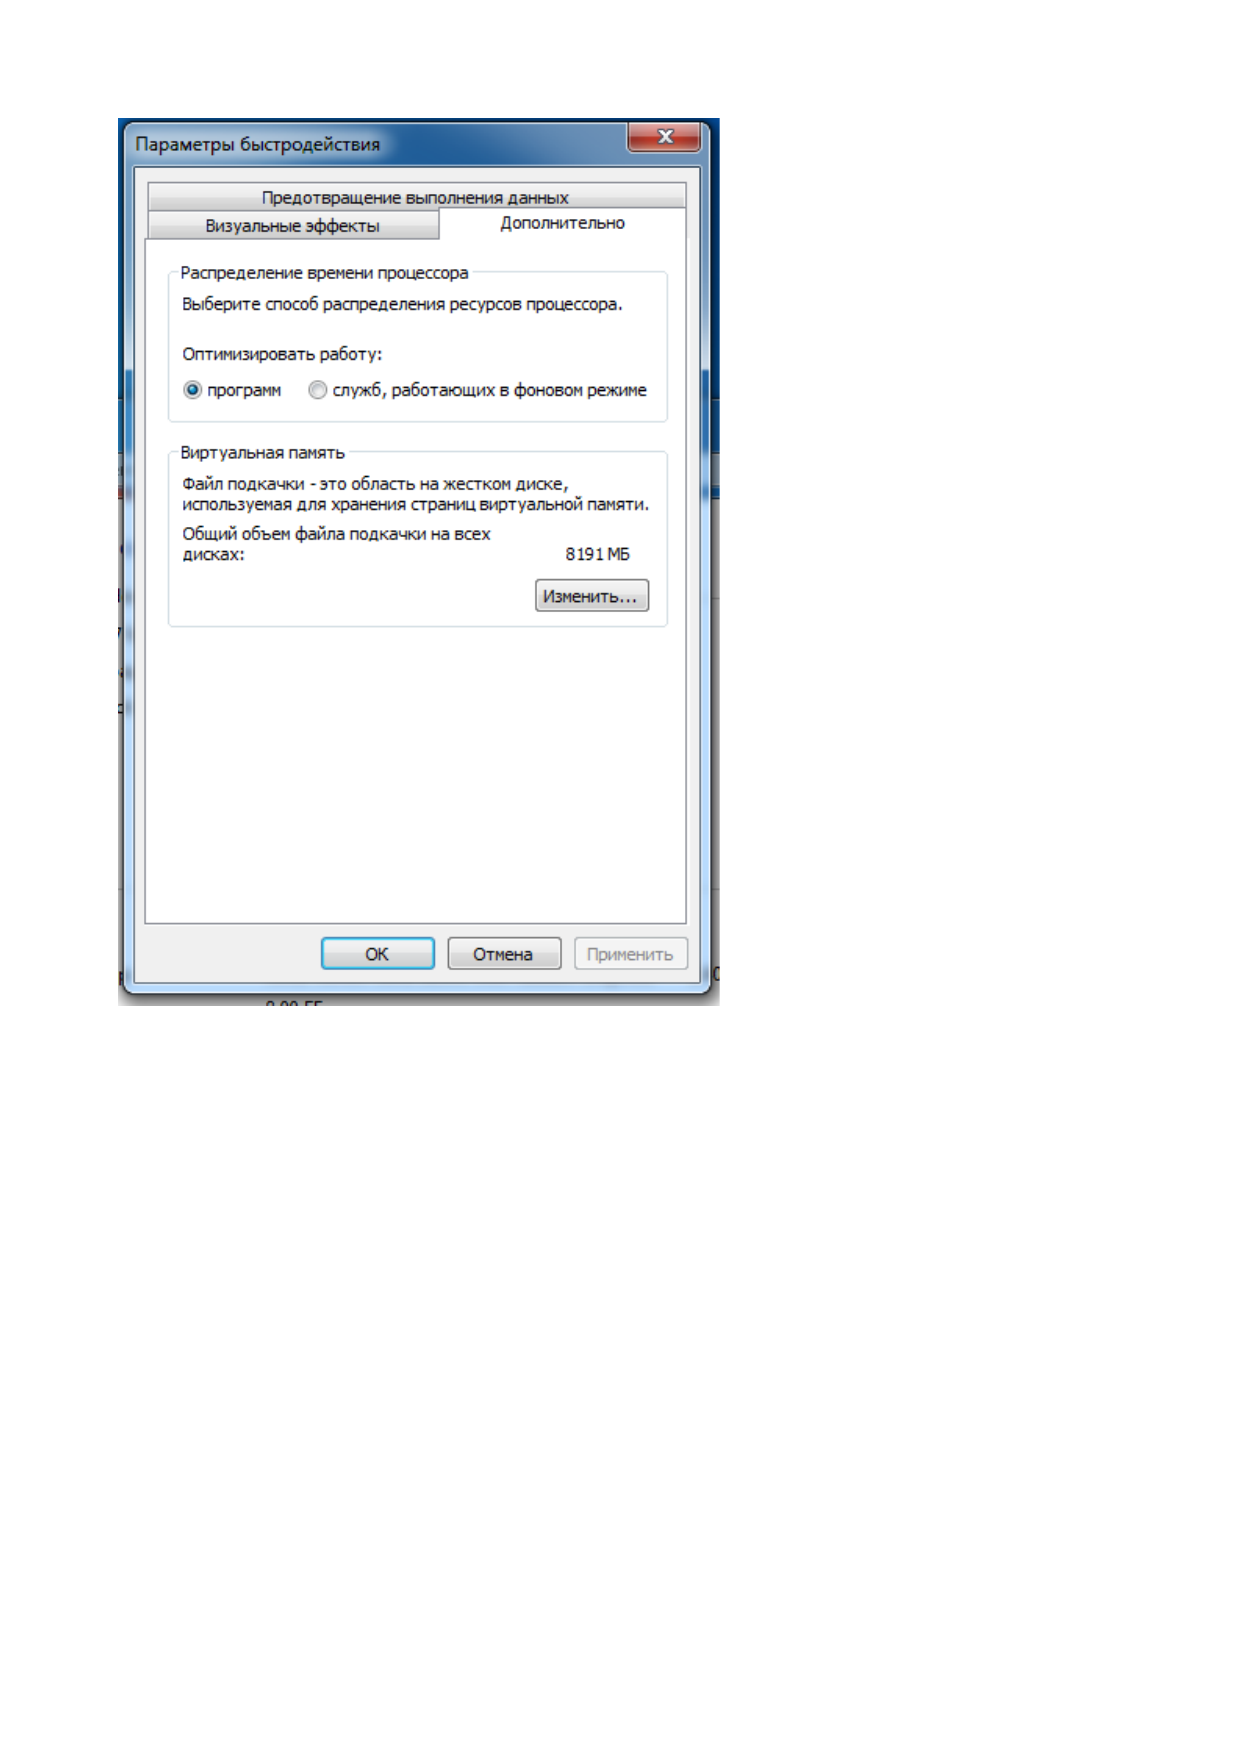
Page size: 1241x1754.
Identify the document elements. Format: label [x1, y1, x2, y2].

picture [118, 118, 720, 1006]
